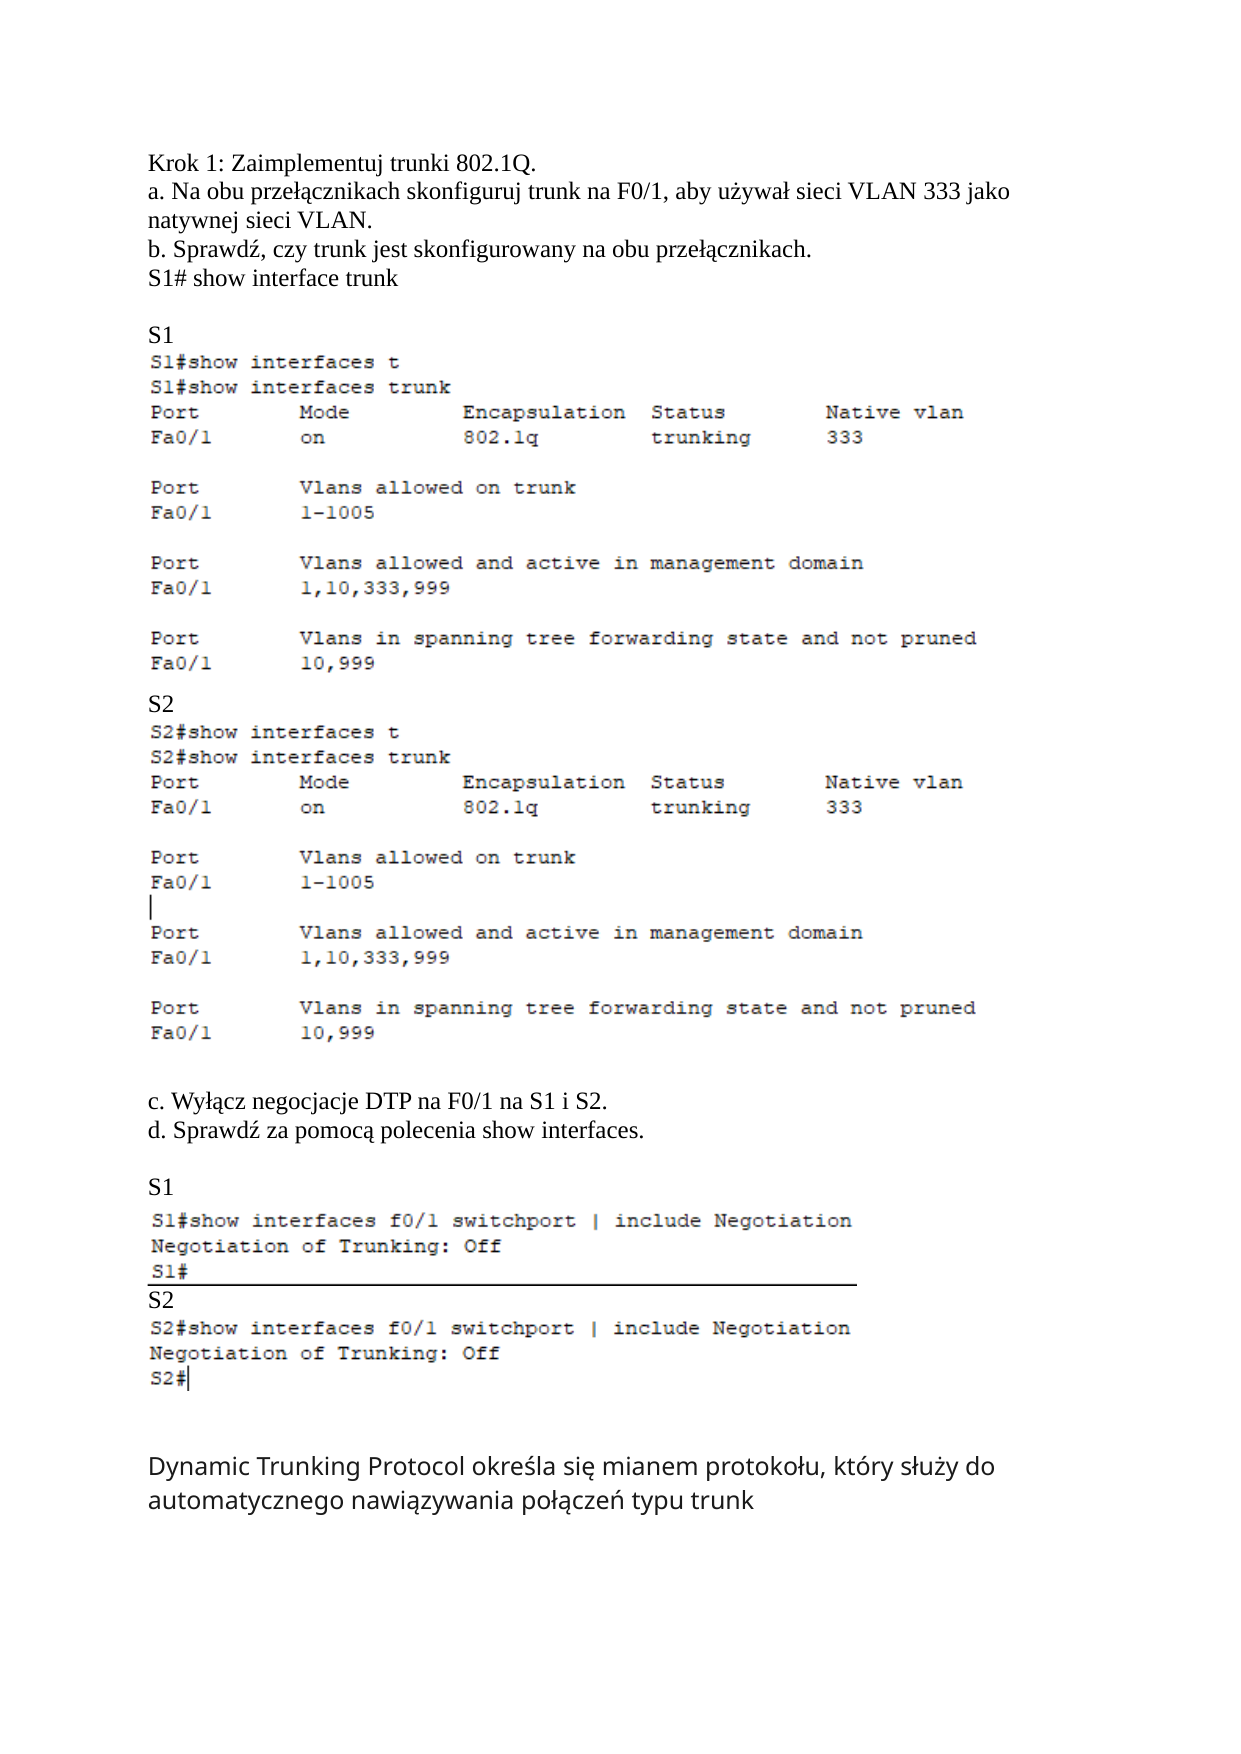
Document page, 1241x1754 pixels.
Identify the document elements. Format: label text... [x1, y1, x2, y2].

text S2 [148, 1285, 1093, 1314]
text S1# show interface trunk [148, 263, 1093, 291]
text S1 [148, 1172, 1093, 1201]
text b. Sprawdź, czy trunk jest skonfigurowany na obu przełącznikach. [148, 234, 1093, 263]
text Krok 1: Zaimplementuj trunki 802.1Q. [148, 148, 1093, 176]
text S1 [148, 320, 1093, 349]
text S2 [148, 689, 1093, 718]
text Dynamic Trunking Protocol określa się mianem protokołu, który służy do automatycznego nawiązywania połączeń typu trunk [148, 1448, 1093, 1516]
text d. Sprawdź za pomocą polecenia show interfaces. [148, 1115, 1093, 1143]
text a. Na obu przełącznikach skonfiguruj trunk na F0/1, aby używał sieci VLAN 333 jako natywnej sieci VLAN. [148, 176, 1093, 234]
text c. Wyłącz negocjacje DTP na F0/1 na S1 i S2. [148, 1086, 1093, 1115]
